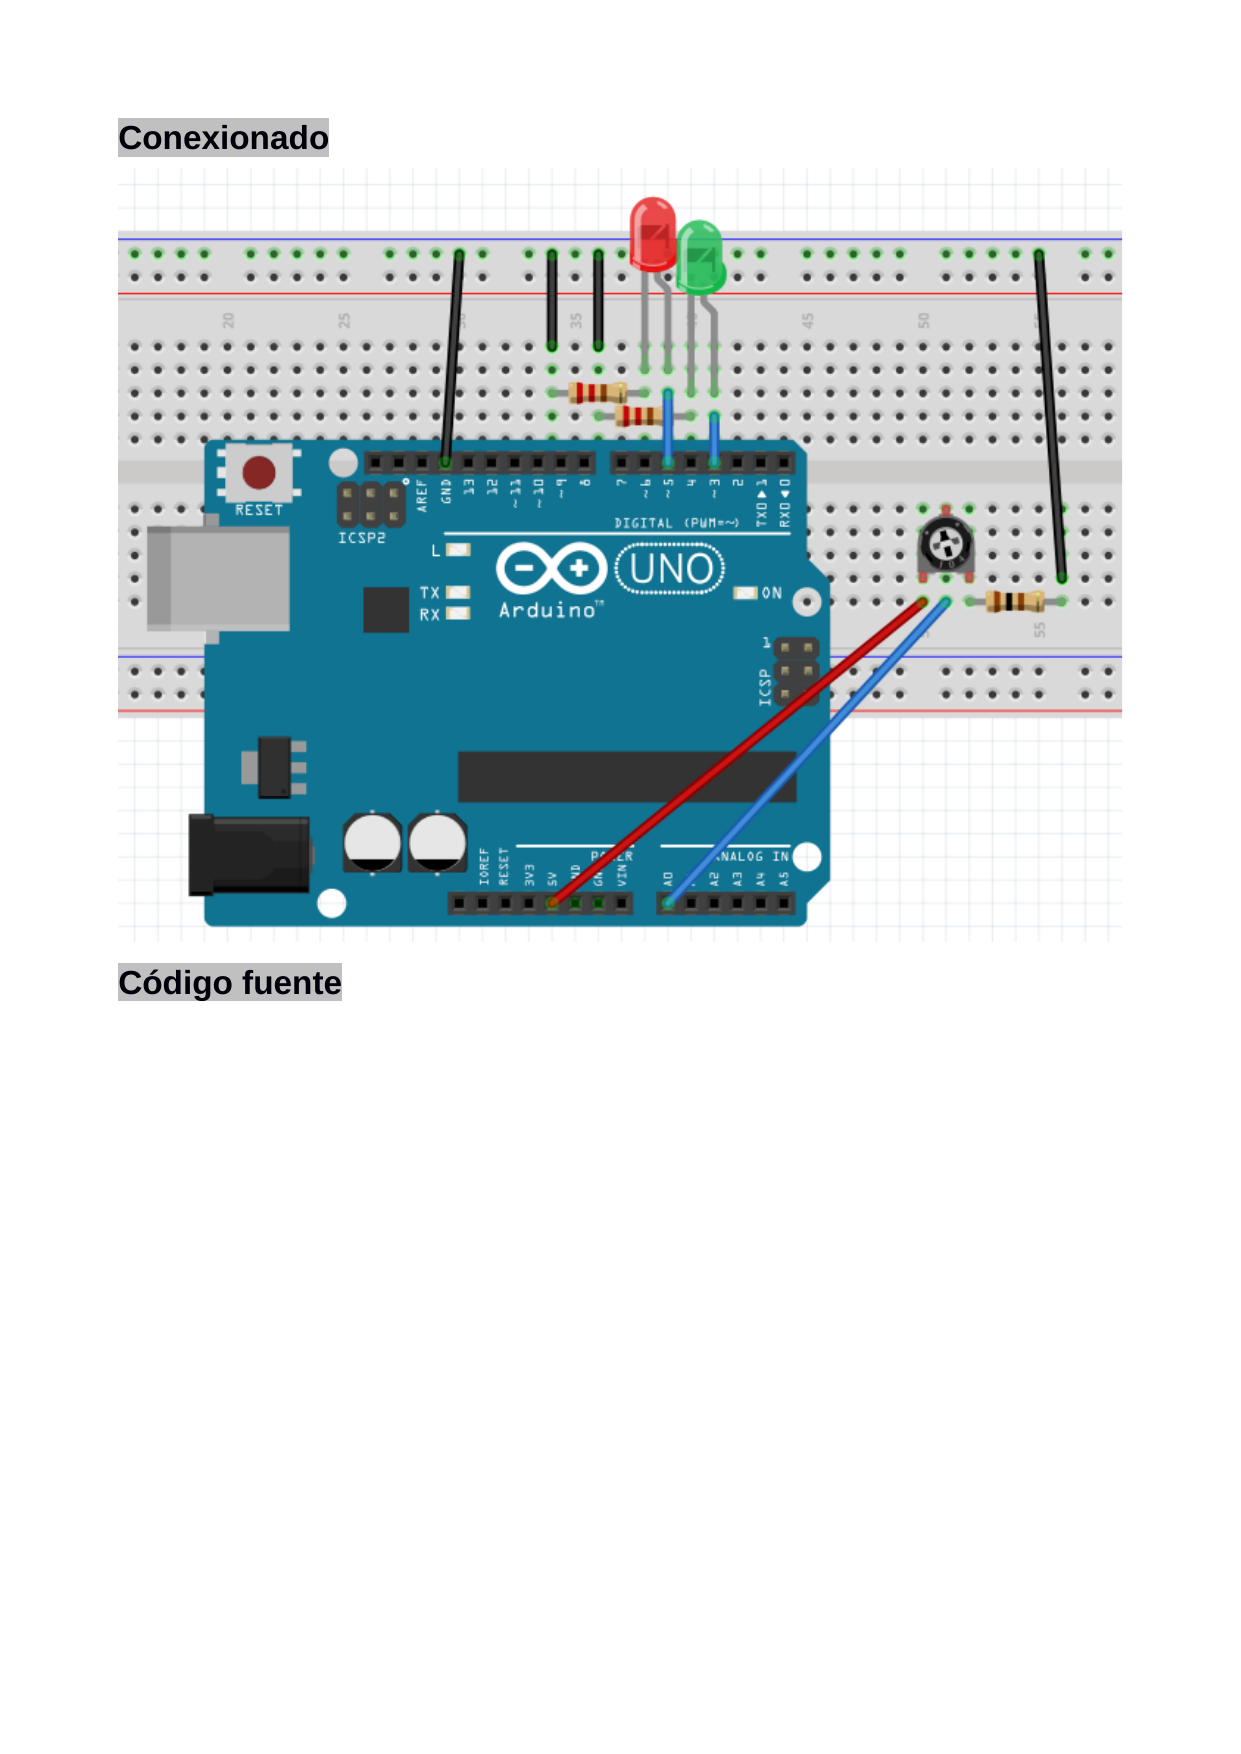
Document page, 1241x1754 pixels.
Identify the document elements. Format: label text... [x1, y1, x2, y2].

subtitle Conexionado [118, 118, 1122, 157]
picture [118, 168, 1123, 942]
subtitle Código fuente [118, 942, 1122, 1001]
